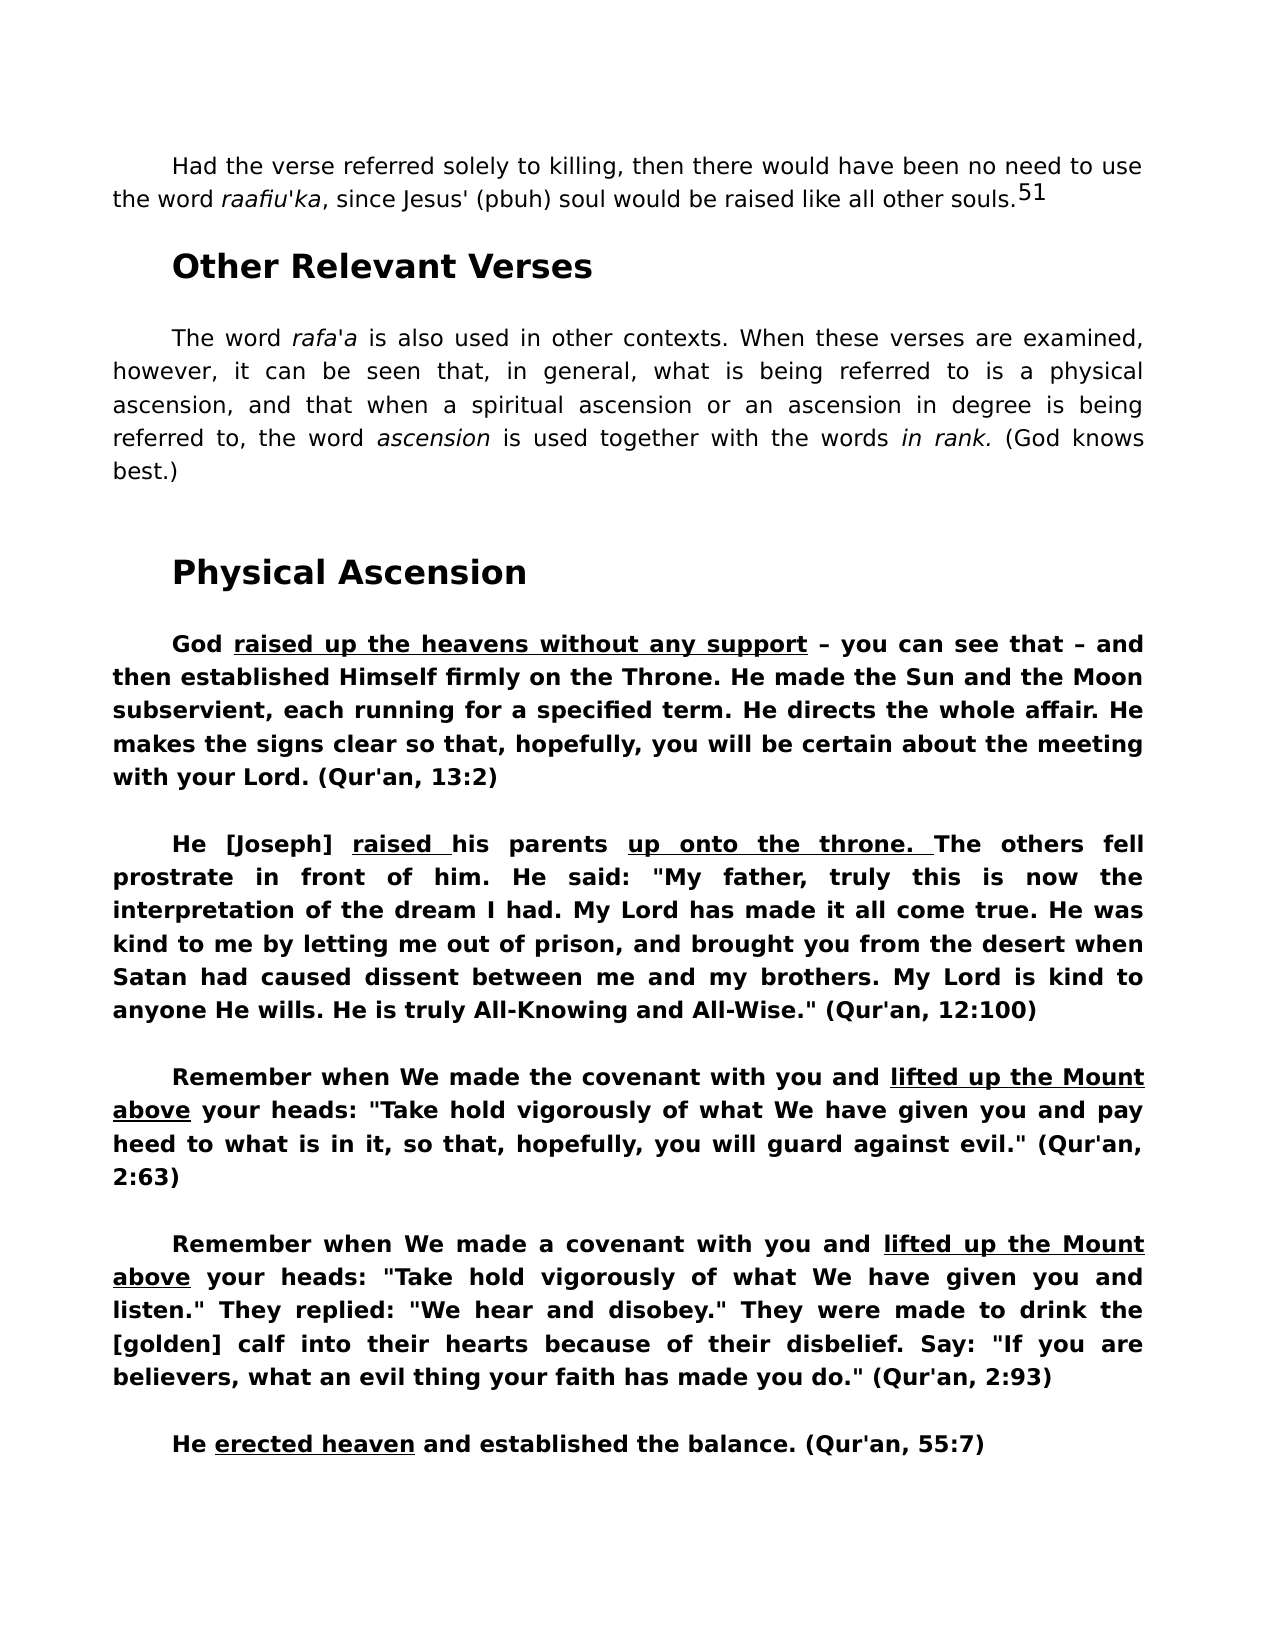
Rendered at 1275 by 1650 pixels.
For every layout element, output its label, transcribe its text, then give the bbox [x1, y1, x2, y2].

text The word rafa'a is also used in other contexts. When these verses are examined, however, it can be seen that, in general, what is being referred to is a physical ascension, and that when a spiritual ascension or an ascension in degree is being referred to, the word ascension is used together with the words in rank. (God knows best.) [112, 320, 1145, 486]
text Had the verse referred solely to killing, then there would have been no need to use the word raafiu'ka, since Jesus' (pbuh) soul would be raised like all other souls.51 [112, 148, 1145, 214]
text He [Joseph] raised his parents up onto the throne. The others fell prostrate in front of him. He said: "My father, truly this is now the interpretation of the dream I had. My Lord has made it all come true. He was kind to me by letting me out of prison, and brought you from the desert when Satan had caused dissent between me and my brothers. My Lord is kind to anyone He wills. He is truly All-Knowing and All-Wise." (Qur'an, 12:100) [112, 825, 1145, 1025]
text Physical Ascension [112, 553, 1145, 592]
text Other Relevant Verses [112, 248, 1145, 286]
text God raised up the heavens without any support – you can see that – and then established Himself firmly on the Throne. He made the Sun and the Moon subservient, each running for a specified term. He directs the whole affair. He makes the signs clear so that, hopefully, you will be certain about the meeting with your Lord. (Qur'an, 13:2) [112, 625, 1145, 792]
text Remember when We made the covenant with you and lifted up the Mount above your heads: "Take hold vigorously of what We have given you and pay heed to what is in it, so that, hopefully, you will guard against evil." (Qur'an, 2:63) [112, 1059, 1145, 1192]
text Remember when We made a covenant with you and lifted up the Mount above your heads: "Take hold vigorously of what We have given you and listen." They replied: "We hear and disobey." They were made to drink the [golden] calf into their hearts because of their disbelief. Say: "If you are believers, what an evil thing your faith has made you do." (Qur'an, 2:93) [112, 1225, 1145, 1392]
text He erected heaven and established the balance. (Qur'an, 55:7) [112, 1425, 1145, 1459]
